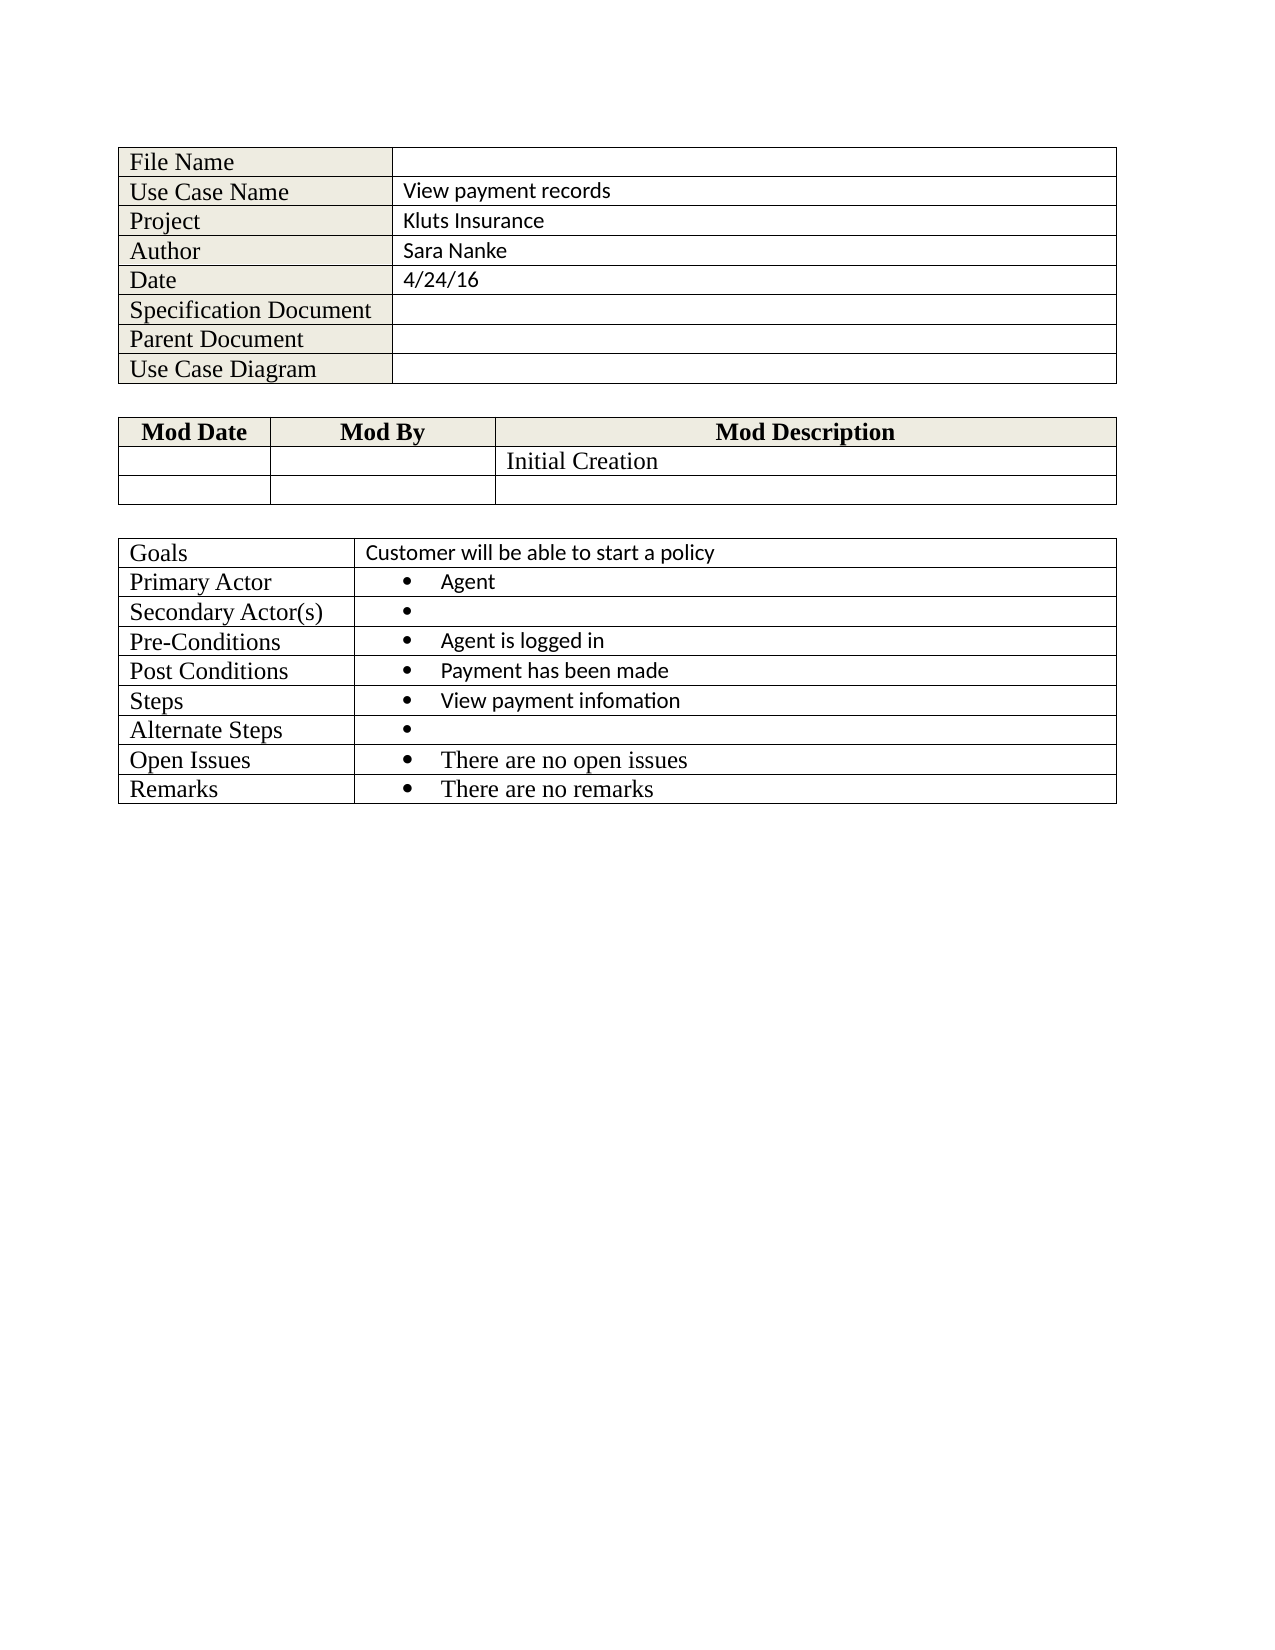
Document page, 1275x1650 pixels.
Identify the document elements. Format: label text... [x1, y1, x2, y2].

table_cell Steps [119, 686, 354, 714]
table_cell [393, 325, 1116, 353]
table_cell Open Issues [119, 745, 354, 774]
table_cell There are no remarks [355, 775, 1116, 803]
table_cell Pre-Conditions [119, 627, 354, 655]
table_cell Remarks [119, 775, 354, 803]
table_cell Payment has been made [355, 656, 1116, 685]
table_header File Name [119, 148, 392, 176]
table_cell Date [119, 266, 392, 294]
table_cell Primary Actor [119, 568, 354, 596]
table_cell 4/24/16 [393, 266, 1116, 294]
table_cell Project [119, 206, 392, 235]
table_cell [271, 476, 495, 504]
table_cell [119, 447, 270, 475]
table_cell [393, 295, 1116, 324]
table_cell [355, 597, 1116, 626]
table_cell Kluts Insurance [393, 206, 1116, 235]
table_header Mod Description [496, 418, 1116, 446]
table_cell Author [119, 236, 392, 264]
table_cell [119, 476, 270, 504]
table_cell [355, 716, 1116, 744]
table_cell [496, 476, 1116, 504]
table_cell Agent is logged in [355, 627, 1116, 655]
table_cell Alternate Steps [119, 716, 354, 744]
table_cell View payment records [393, 177, 1116, 205]
table_header Goals [119, 539, 354, 567]
table_header Mod Date [119, 418, 270, 446]
table_cell Initial Creation [496, 447, 1116, 475]
table_cell Use Case Diagram [119, 354, 392, 383]
table_cell Agent [355, 568, 1116, 596]
table_cell [271, 447, 495, 475]
table_cell Post Conditions [119, 656, 354, 685]
table_cell There are no open issues [355, 745, 1116, 774]
table_cell Use Case Name [119, 177, 392, 205]
table_cell Secondary Actor(s) [119, 597, 354, 626]
table_cell Specification Document [119, 295, 392, 324]
table_header Mod By [271, 418, 495, 446]
table_header [393, 148, 1116, 176]
table_cell Parent Document [119, 325, 392, 353]
table_cell View payment infomation [355, 686, 1116, 714]
table_header Customer will be able to start a policy [355, 539, 1116, 567]
table_cell Sara Nanke [393, 236, 1116, 264]
table_cell [393, 354, 1116, 383]
